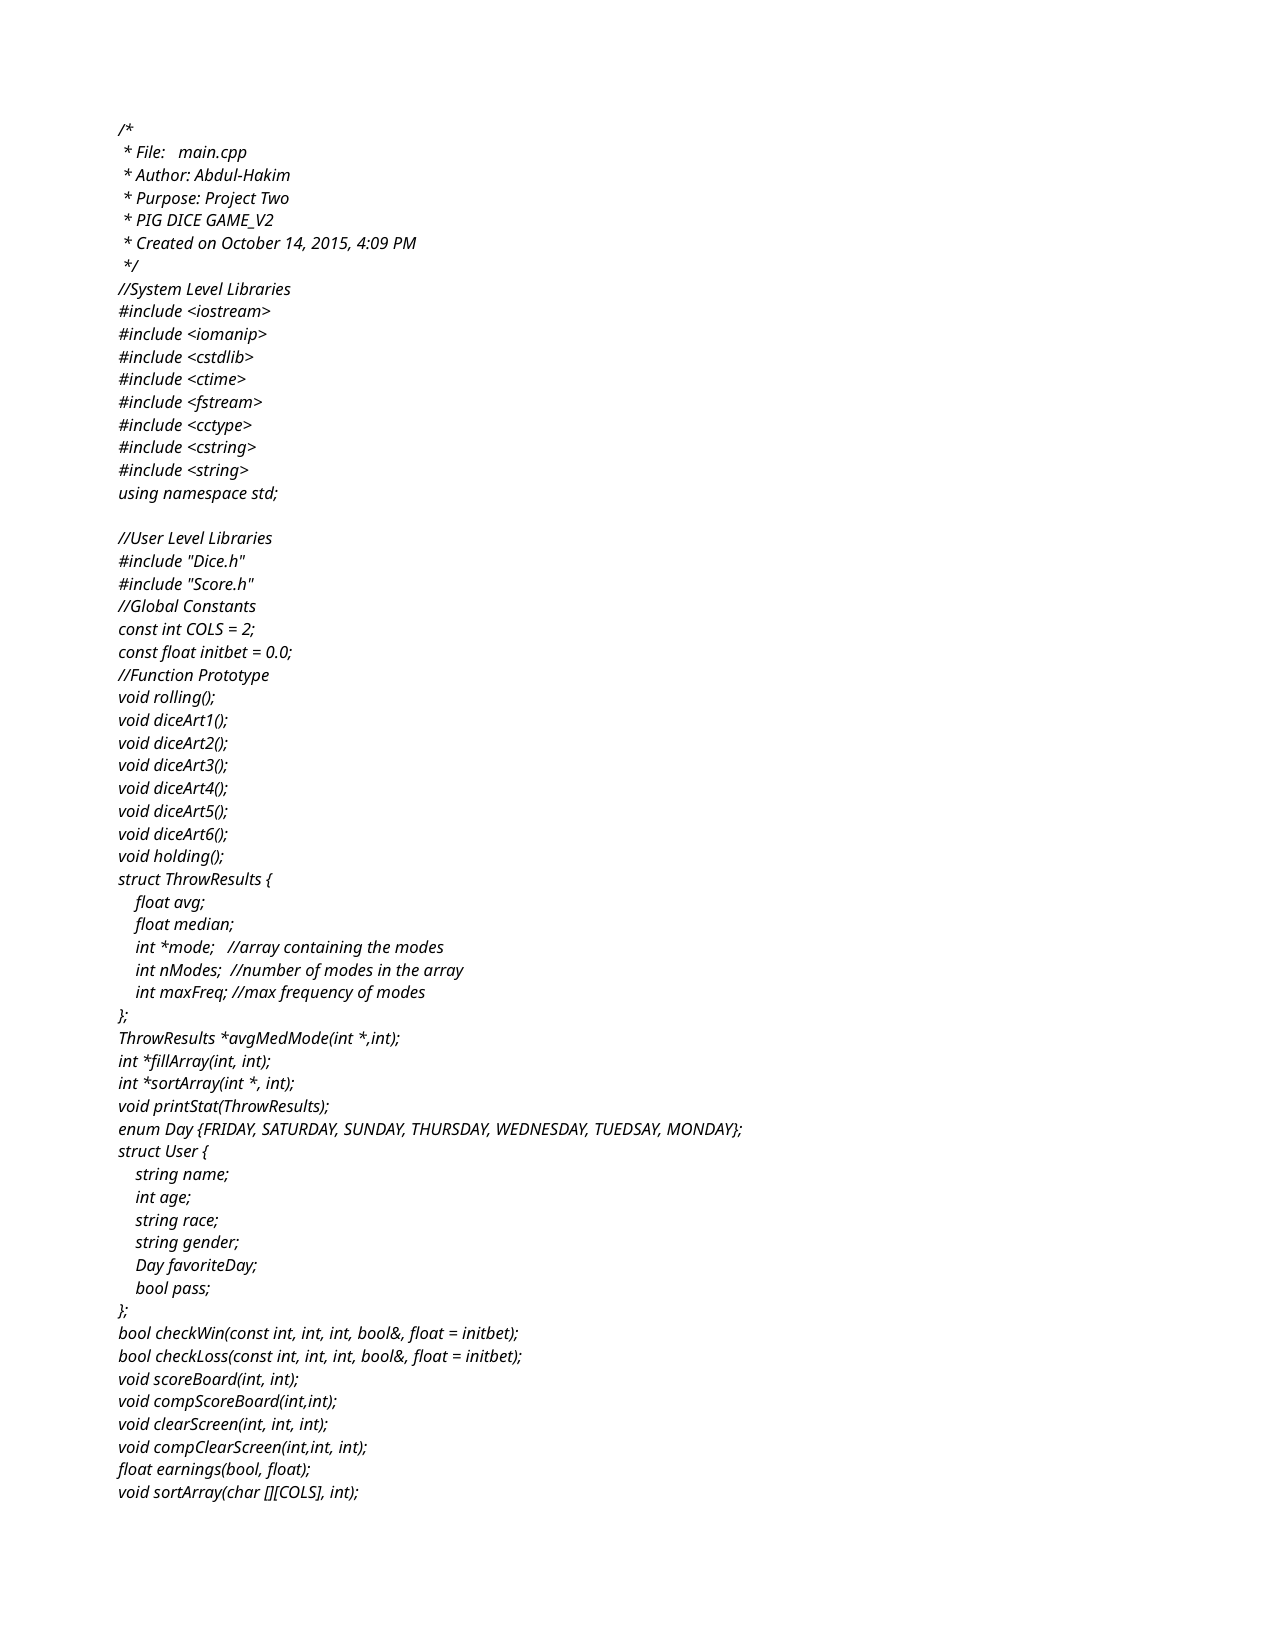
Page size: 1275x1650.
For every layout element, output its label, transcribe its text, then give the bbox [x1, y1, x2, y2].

text #include "Dice.h" [118, 549, 1157, 572]
text int age; [118, 1185, 1157, 1208]
text void holding(); [118, 845, 1157, 867]
text int *fillArray(int, int); [118, 1049, 1157, 1072]
text //System Level Libraries [118, 277, 1157, 300]
text }; [118, 1299, 1157, 1322]
text #include <cstdlib> [118, 345, 1157, 368]
text const float initbet = 0.0; [118, 640, 1157, 663]
text #include <cctype> [118, 413, 1157, 436]
text const int COLS = 2; [118, 618, 1157, 640]
text string name; [118, 1163, 1157, 1185]
text #include <cstring> [118, 436, 1157, 459]
text void rolling(); [118, 686, 1157, 708]
text #include <ctime> [118, 368, 1157, 391]
text float avg; [118, 890, 1157, 913]
text string gender; [118, 1231, 1157, 1253]
text bool checkLoss(const int, int, int, bool&, float = initbet); [118, 1344, 1157, 1367]
text }; [118, 1004, 1157, 1026]
text void diceArt2(); [118, 731, 1157, 754]
text Day favoriteDay; [118, 1253, 1157, 1276]
text float median; [118, 913, 1157, 936]
text /* [118, 118, 1157, 141]
text float earnings(bool, float); [118, 1458, 1157, 1481]
text * Purpose: Project Two [118, 186, 1157, 209]
text * PIG DICE GAME_V2 [118, 209, 1157, 232]
text void printStat(ThrowResults); [118, 1094, 1157, 1117]
text void diceArt3(); [118, 754, 1157, 777]
text * Created on October 14, 2015, 4:09 PM [118, 232, 1157, 254]
text #include <string> [118, 459, 1157, 481]
text void clearScreen(int, int, int); [118, 1412, 1157, 1435]
text ThrowResults *avgMedMode(int *,int); [118, 1026, 1157, 1049]
text * Author: Abdul-Hakim [118, 163, 1157, 186]
text void compClearScreen(int,int, int); [118, 1435, 1157, 1458]
text struct User { [118, 1140, 1157, 1163]
text string race; [118, 1208, 1157, 1231]
text //User Level Libraries [118, 527, 1157, 549]
text //Function Prototype [118, 663, 1157, 686]
text #include <iomanip> [118, 322, 1157, 345]
text int nModes; //number of modes in the array [118, 958, 1157, 981]
text void sortArray(char [][COLS], int); [118, 1481, 1157, 1503]
text #include <iostream> [118, 300, 1157, 322]
text */ [118, 254, 1157, 277]
text enum Day {FRIDAY, SATURDAY, SUNDAY, THURSDAY, WEDNESDAY, TUEDSAY, MONDAY}; [118, 1117, 1157, 1140]
text struct ThrowResults { [118, 867, 1157, 890]
text void compScoreBoard(int,int); [118, 1390, 1157, 1412]
text void diceArt1(); [118, 708, 1157, 731]
text //Global Constants [118, 595, 1157, 618]
text #include "Score.h" [118, 572, 1157, 595]
text * File: main.cpp [118, 141, 1157, 163]
text int *sortArray(int *, int); [118, 1072, 1157, 1094]
text void diceArt4(); [118, 777, 1157, 799]
text bool pass; [118, 1276, 1157, 1299]
text #include <fstream> [118, 391, 1157, 413]
text int maxFreq; //max frequency of modes [118, 981, 1157, 1004]
text int *mode; //array containing the modes [118, 936, 1157, 958]
text using namespace std; [118, 481, 1157, 504]
text void diceArt5(); [118, 799, 1157, 822]
text bool checkWin(const int, int, int, bool&, float = initbet); [118, 1322, 1157, 1344]
text void diceArt6(); [118, 822, 1157, 845]
text void scoreBoard(int, int); [118, 1367, 1157, 1390]
